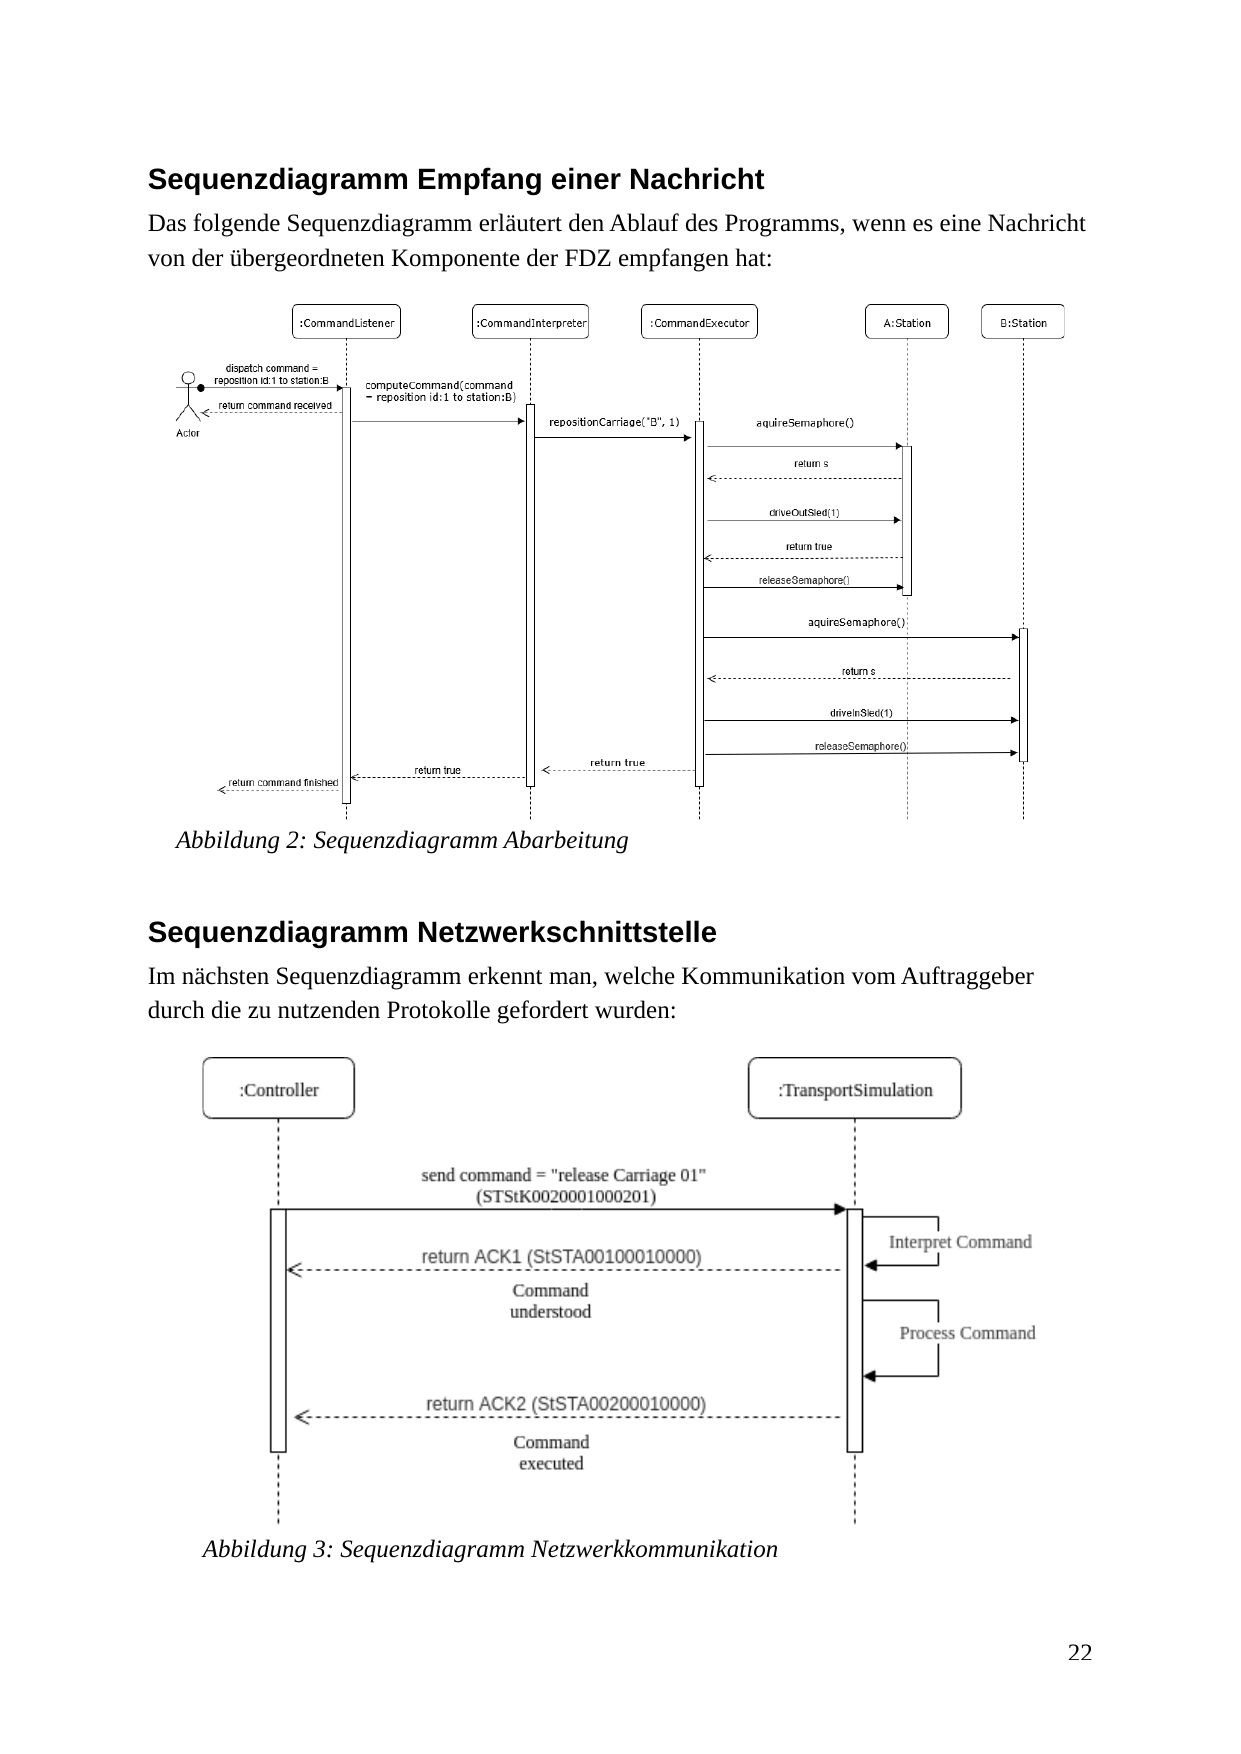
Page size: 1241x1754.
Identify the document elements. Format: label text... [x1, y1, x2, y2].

picture [202, 1057, 1038, 1529]
text Das folgende Sequenzdiagramm erläutert den Ablauf des Programms, wenn es eine Nachricht von der übergeordneten Komponente der FDZ empfangen hat: [148, 208, 1092, 272]
subtitle Sequenzdiagramm Empfang einer Nachricht [148, 162, 1092, 196]
text Abbildung 3: Sequenzdiagramm Netzwerkkommunikation [203, 1529, 1037, 1563]
subtitle Sequenzdiagramm Netzwerkschnittstelle [148, 915, 1092, 949]
text Im nächsten Sequenzdiagramm erkennt man, welche Kommunikation vom Auftraggeber durch die zu nutzenden Protokolle gefordert wurden: [148, 961, 1092, 1024]
picture [175, 304, 1065, 820]
text Abbildung 2: Sequenzdiagramm Abarbeitung [176, 820, 1064, 854]
